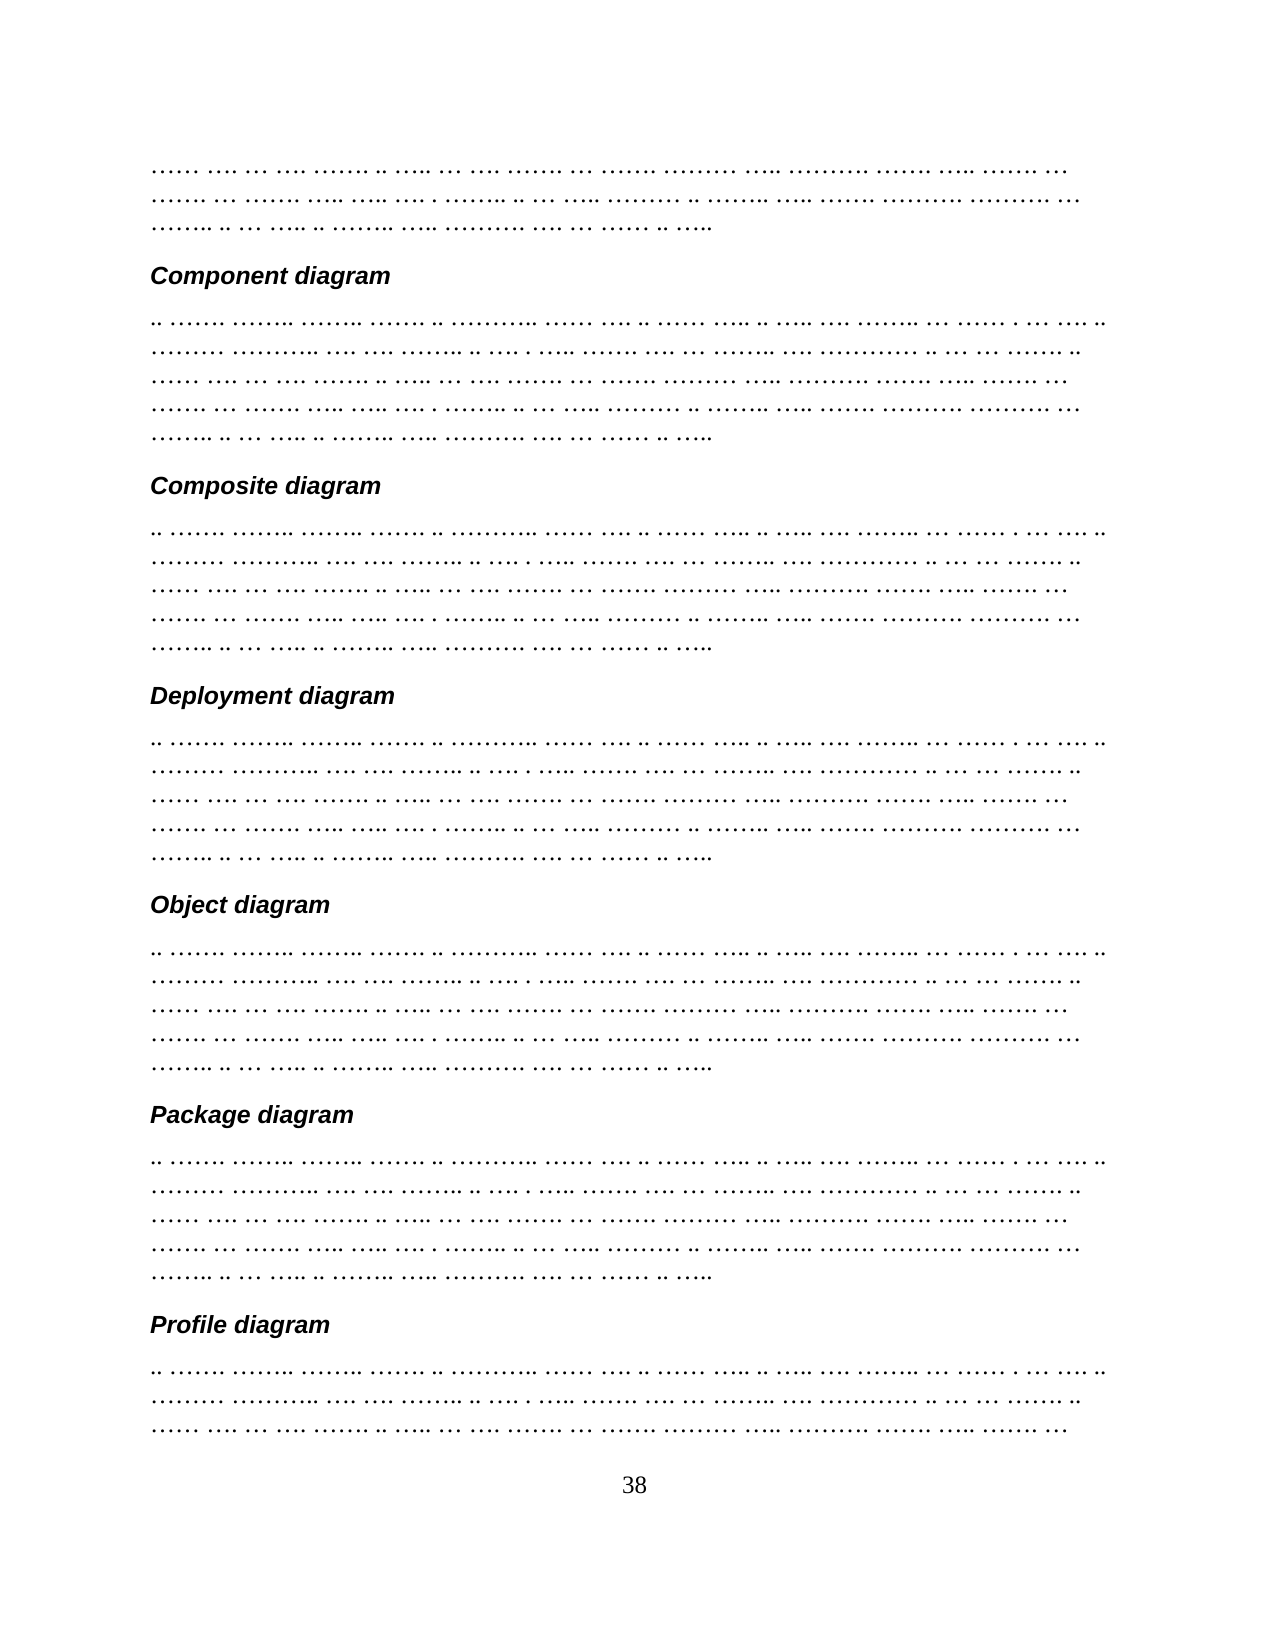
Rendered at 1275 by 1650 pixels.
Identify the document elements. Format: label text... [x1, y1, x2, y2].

text .. ……. …….. …….. ……. .. ……….. …… …. .. …… ….. .. ….. …. …….. … …… . … …. .. ……… ……….. …. …. …….. .. …. . ….. ……. …. … …….. …. ………… .. … … ……. .. …… …. … …. ……. .. ….. … …. ……. … ……. ……… ….. ………. ……. ….. ……. … ……. … ……. ….. ….. …. . …….. .. … ….. ……… .. …….. ….. ……. ………. ………. … …….. .. … ….. .. …….. ….. ………. …. … …… .. ….. [150, 932, 1125, 1075]
text .. ……. …….. …….. ……. .. ……….. …… …. .. …… ….. .. ….. …. …….. … …… . … …. .. ……… ……….. …. …. …….. .. …. . ….. ……. …. … …….. …. ………… .. … … ……. .. …… …. … …. ……. .. ….. … …. ……. … ……. ……… ….. ………. ……. ….. ……. … ……. … ……. ….. ….. …. . …….. .. … ….. ……… .. …….. ….. ……. ………. ………. … …….. .. … ….. .. …….. ….. ………. …. … …… .. ….. [150, 722, 1125, 866]
subtitle Package diagram [150, 1100, 1125, 1129]
subtitle Component diagram [150, 261, 1125, 290]
text .. ……. …….. …….. ……. .. ……….. …… …. .. …… ….. .. ….. …. …….. … …… . … …. .. ……… ……….. …. …. …….. .. …. . ….. ……. …. … …….. …. ………… .. … … ……. .. …… …. … …. ……. .. ….. … …. ……. … ……. ……… ….. ………. ……. ….. ……. … ……. … ……. ….. ….. …. . …….. .. … ….. ……… .. …….. ….. ……. ………. ………. … …….. .. … ….. .. …….. ….. ………. …. … …… .. ….. [150, 302, 1125, 446]
text .. ……. …….. …….. ……. .. ……….. …… …. .. …… ….. .. ….. …. …….. … …… . … …. .. ……… ……….. …. …. …….. .. …. . ….. ……. …. … …….. …. ………… .. … … ……. .. …… …. … …. ……. .. ….. … …. ……. … ……. ……… ….. ………. ……. ….. ……. … [150, 1351, 1125, 1437]
subtitle Deployment diagram [150, 681, 1125, 709]
text .. ……. …….. …….. ……. .. ……….. …… …. .. …… ….. .. ….. …. …….. … …… . … …. .. ……… ……….. …. …. …….. .. …. . ….. ……. …. … …….. …. ………… .. … … ……. .. …… …. … …. ……. .. ….. … …. ……. … ……. ……… ….. ………. ……. ….. ……. … ……. … ……. ….. ….. …. . …….. .. … ….. ……… .. …….. ….. ……. ………. ………. … …….. .. … ….. .. …….. ….. ………. …. … …… .. ….. [150, 1141, 1125, 1285]
text .. ……. …….. …….. ……. .. ……….. …… …. .. …… ….. .. ….. …. …….. … …… . … …. .. ……… ……….. …. …. …….. .. …. . ….. ……. …. … …….. …. ………… .. … … ……. .. …… …. … …. ……. .. ….. … …. ……. … ……. ……… ….. ………. ……. ….. ……. … ……. … ……. ….. ….. …. . …….. .. … ….. ……… .. …….. ….. ……. ………. ………. … …….. .. … ….. .. …….. ….. ………. …. … …… .. ….. [150, 512, 1125, 656]
subtitle Composite diagram [150, 471, 1125, 499]
subtitle Object diagram [150, 891, 1125, 919]
text …… …. … …. ……. .. ….. … …. ……. … ……. ……… ….. ………. ……. ….. ……. … ……. … ……. ….. ….. …. . …….. .. … ….. ……… .. …….. ….. ……. ………. ………. … …….. .. … ….. .. …….. ….. ………. …. … …… .. ….. [150, 150, 1125, 236]
subtitle Profile diagram [150, 1310, 1125, 1339]
